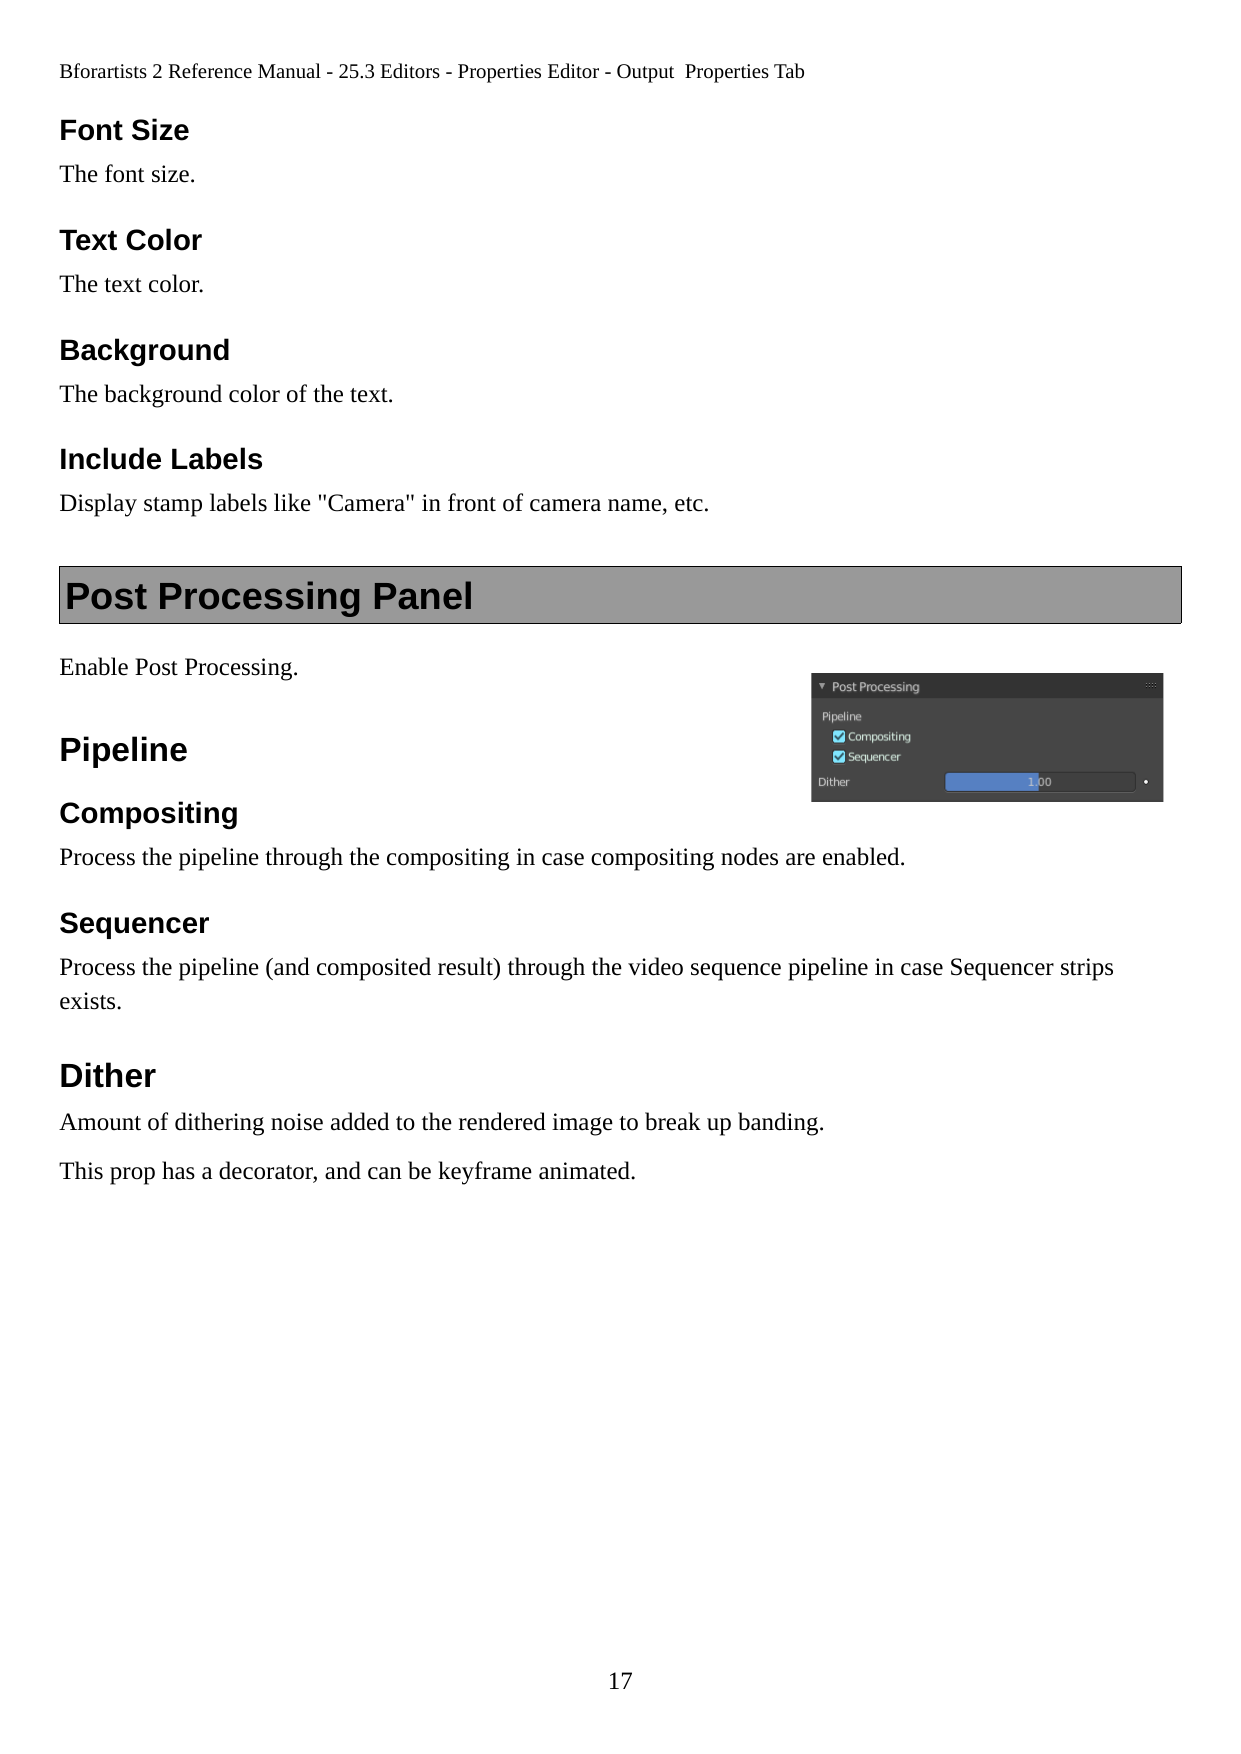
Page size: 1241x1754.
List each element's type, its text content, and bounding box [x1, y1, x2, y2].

subtitle Background [59, 332, 1181, 366]
subtitle Sequencer [59, 906, 1181, 939]
text Process the pipeline through the compositing in case compositing nodes are enabled. [59, 842, 1181, 871]
text Process the pipeline (and composited result) through the video sequence pipeline in case Sequencer strips exists. [59, 952, 1181, 1015]
subtitle Dither [59, 1056, 1181, 1095]
subtitle Pipeline [59, 730, 811, 769]
text This prop has a decorator, and can be keyframe animated. [59, 1156, 1181, 1185]
text Display stamp labels like "Camera" in front of camera name, etc. [59, 488, 1181, 517]
subtitle Compositing [59, 796, 1181, 829]
text The text color. [59, 269, 1181, 297]
subtitle Text Color [59, 222, 1181, 256]
text The font size. [59, 159, 1181, 188]
text Amount of dithering noise added to the rendered image to break up banding. [59, 1107, 1181, 1136]
table_header Post Processing Panel [60, 567, 1181, 623]
text Enable Post Processing. [59, 652, 1181, 680]
text The background color of the text. [59, 379, 1181, 407]
subtitle [1164, 730, 1181, 769]
subtitle Font Size [59, 113, 1181, 146]
subtitle Include Labels [59, 442, 1181, 476]
picture [811, 673, 1164, 802]
